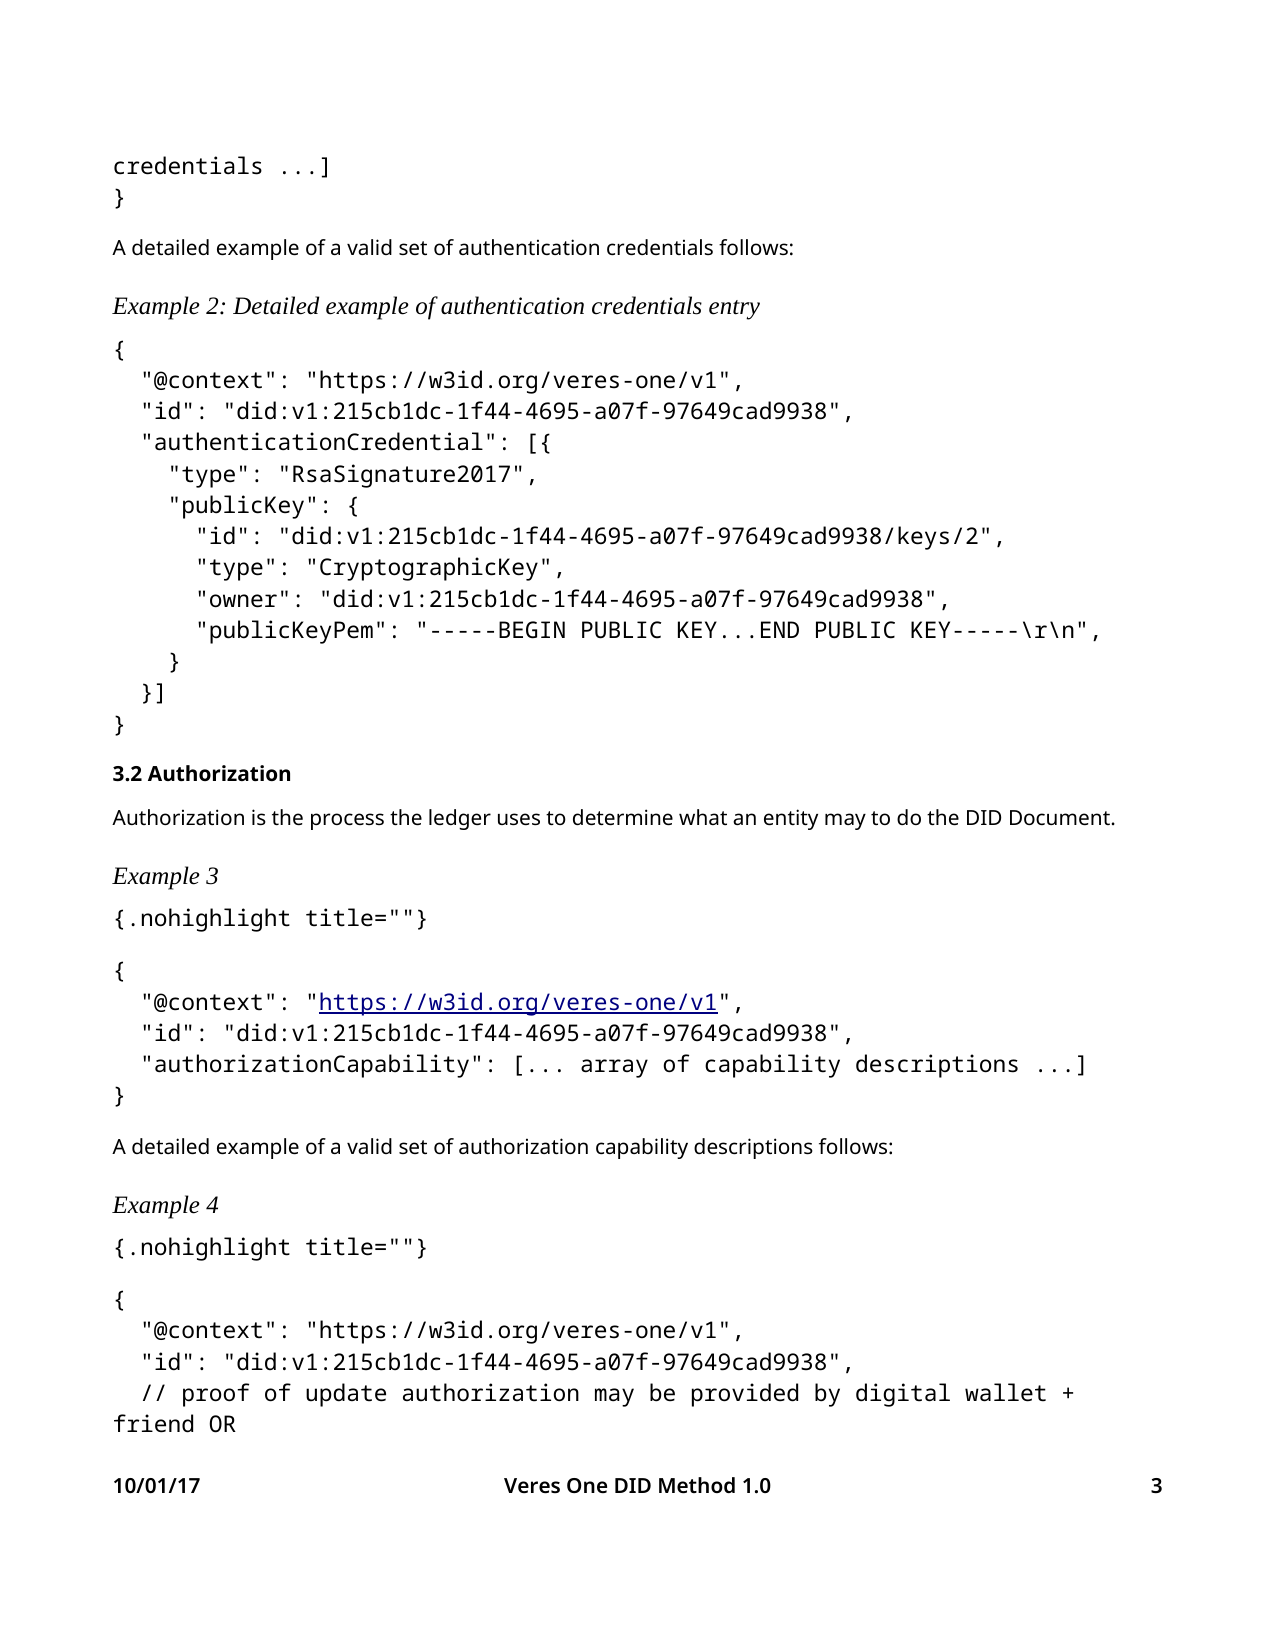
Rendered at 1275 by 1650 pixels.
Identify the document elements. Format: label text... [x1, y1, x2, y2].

text Authorization is the process the ledger uses to determine what an entity may to do the DID Document. [112, 803, 1162, 831]
text {.nohighlight title=""} [112, 902, 1162, 933]
text "@context": "https://w3id.org/veres-one/v1", [112, 986, 1162, 1017]
text credentials ...] } [112, 150, 1162, 212]
text Example 2: Detailed example of authentication credentials entry [112, 291, 1162, 320]
text A detailed example of a valid set of authorization capability descriptions follows: [112, 1132, 1162, 1160]
text Example 4 [112, 1190, 1162, 1218]
text { [112, 1283, 1162, 1314]
text A detailed example of a valid set of authentication credentials follows: [112, 233, 1162, 262]
text // proof of update authorization may be provided by digital wallet + friend OR [112, 1377, 1162, 1439]
text "id": "did:v1:215cb1dc-1f44-4695-a07f-97649cad9938", [112, 1346, 1162, 1377]
text { [112, 954, 1162, 986]
subtitle 3.2 Authorization [112, 759, 1162, 788]
text "id": "did:v1:215cb1dc-1f44-4695-a07f-97649cad9938", [112, 1017, 1162, 1048]
text } [112, 1079, 1162, 1111]
text {.nohighlight title=""} [112, 1231, 1162, 1262]
text "@context": "https://w3id.org/veres-one/v1", [112, 1314, 1162, 1346]
text Example 3 [112, 861, 1162, 890]
text { "@context": "https://w3id.org/veres-one/v1", "id": "did:v1:215cb1dc-1f44-4695-a07f-97649cad9938", "authenticationCredential": [{ "type": "RsaSignature2017", "publicKey": { "id": "did:v1:215cb1dc-1f44-4695-a07f-97649cad9938/keys/2", "type": "CryptographicKey", "owner": "did:v1:215cb1dc-1f44-4695-a07f-97649cad9938", "publicKeyPem": "-----BEGIN PUBLIC KEY...END PUBLIC KEY-----\r\n", } }] } [112, 332, 1162, 739]
text "authorizationCapability": [... array of capability descriptions ...] [112, 1048, 1162, 1079]
